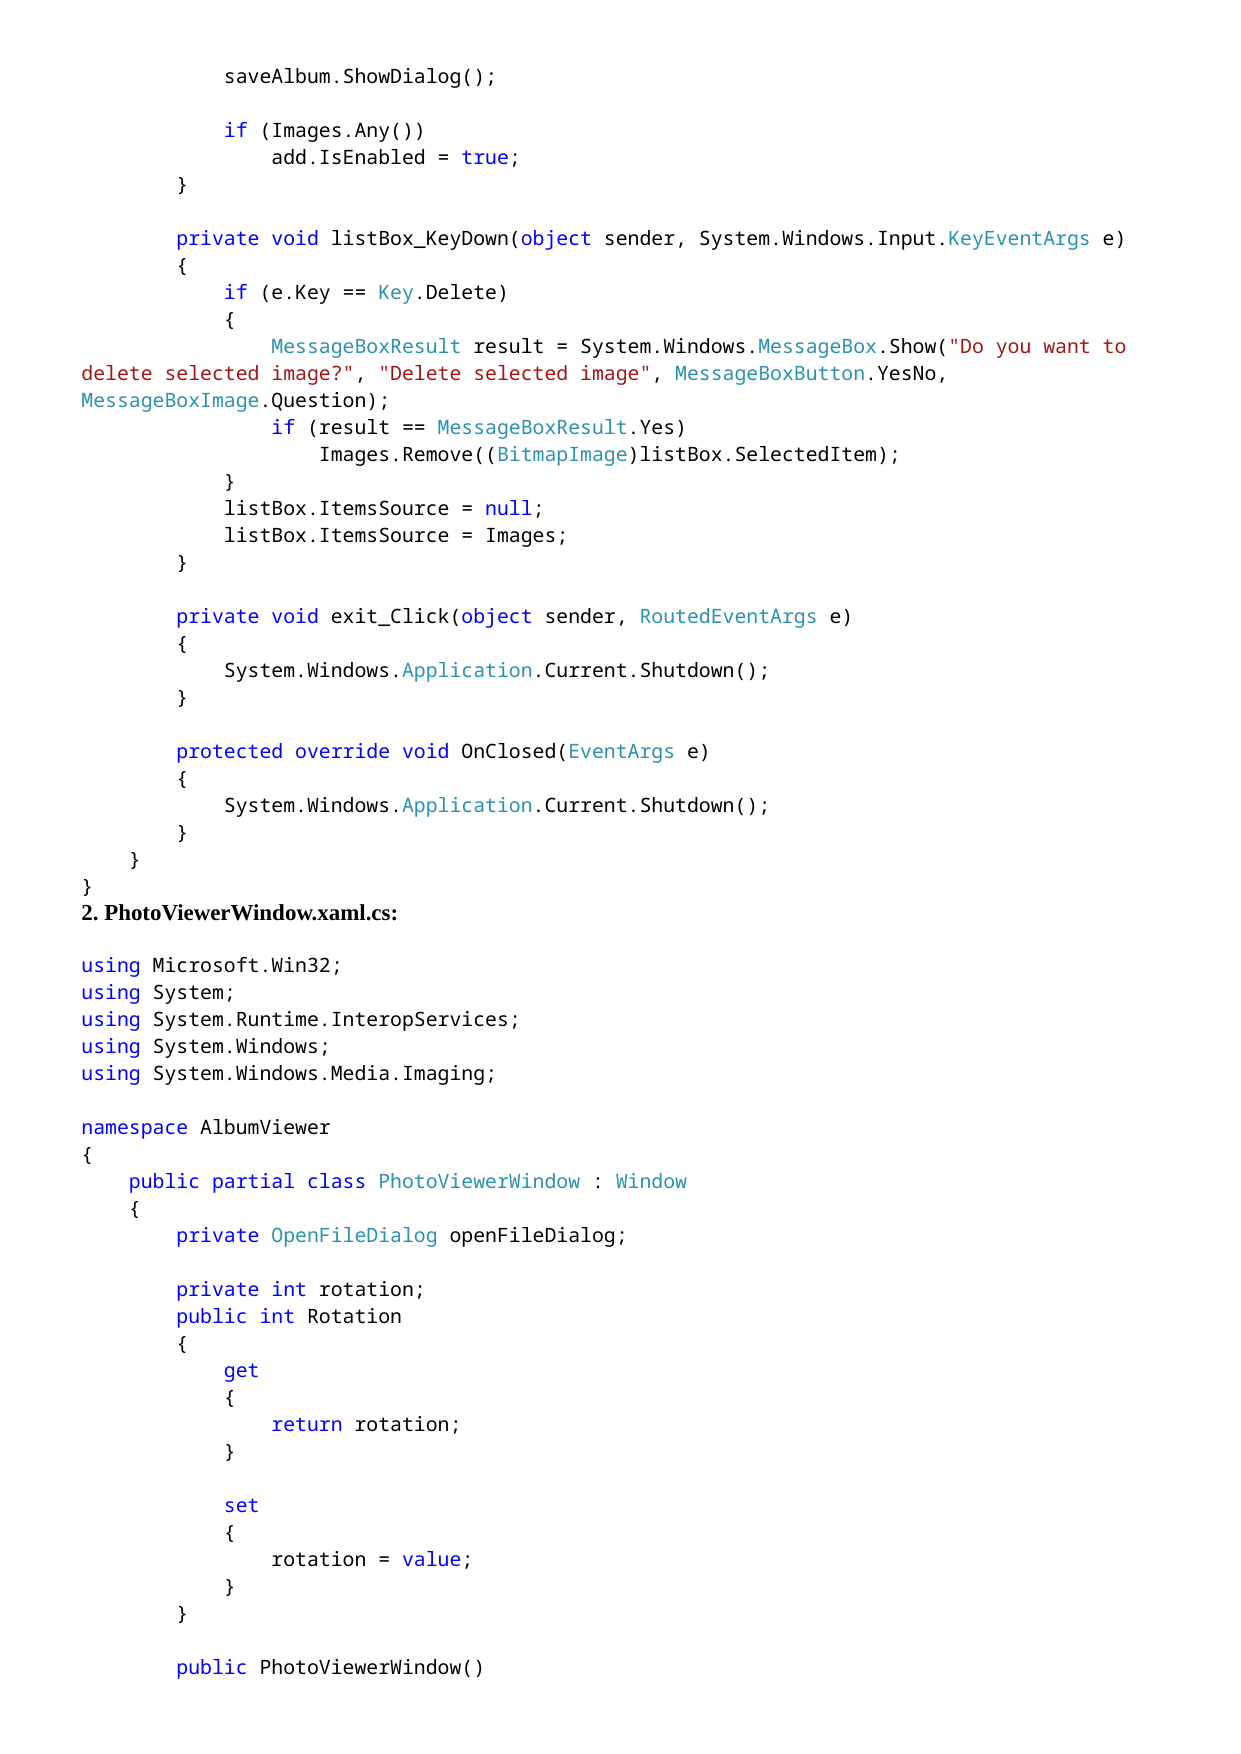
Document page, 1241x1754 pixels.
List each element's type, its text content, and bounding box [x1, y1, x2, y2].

text } [81, 872, 1173, 899]
text 2. PhotoViewerWindow.xaml.cs: [81, 899, 1173, 925]
text private OpenFileDialog openFileDialog; [81, 1221, 1173, 1248]
text { [81, 251, 1173, 278]
text set [81, 1491, 1173, 1518]
text using Microsoft.Win32; [81, 952, 1173, 978]
text using System.Windows.Media.Imaging; [81, 1059, 1173, 1086]
text } [81, 467, 1173, 494]
text if (Images.Any()) [81, 116, 1173, 143]
text } [81, 818, 1173, 845]
text } [81, 548, 1173, 575]
text public int Rotation [81, 1302, 1173, 1329]
text { [81, 305, 1173, 332]
text using System; [81, 978, 1173, 1006]
text { [81, 1383, 1173, 1410]
text namespace AlbumViewer [81, 1113, 1173, 1140]
text private int rotation; [81, 1275, 1173, 1302]
text System.Windows.Application.Current.Shutdown(); [81, 791, 1173, 818]
text { [81, 764, 1173, 791]
text { [81, 1329, 1173, 1356]
text listBox.ItemsSource = null; [81, 494, 1173, 521]
text if (result == MessageBoxResult.Yes) [81, 413, 1173, 440]
text MessageBoxResult result = System.Windows.MessageBox.Show("Do you want to delete selected image?", "Delete selected image", MessageBoxButton.YesNo, MessageBoxImage.Question); [81, 332, 1173, 413]
text get [81, 1356, 1173, 1383]
text } [81, 1437, 1173, 1464]
text System.Windows.Application.Current.Shutdown(); [81, 656, 1173, 683]
text private void listBox_KeyDown(object sender, System.Windows.Input.KeyEventArgs e) [81, 224, 1173, 251]
text { [81, 1518, 1173, 1545]
text protected override void OnClosed(EventArgs e) [81, 737, 1173, 764]
text listBox.ItemsSource = Images; [81, 521, 1173, 548]
text { [81, 629, 1173, 656]
text if (e.Key == Key.Delete) [81, 278, 1173, 305]
text public PhotoViewerWindow() [81, 1653, 1173, 1680]
text { [81, 1140, 1173, 1167]
text } [81, 845, 1173, 872]
text using System.Windows; [81, 1032, 1173, 1059]
text using System.Runtime.InteropServices; [81, 1006, 1173, 1032]
text { [81, 1194, 1173, 1221]
text } [81, 1572, 1173, 1599]
text public partial class PhotoViewerWindow : Window [81, 1167, 1173, 1194]
text saveAlbum.ShowDialog(); [81, 62, 1173, 89]
text rotation = value; [81, 1545, 1173, 1572]
text return rotation; [81, 1410, 1173, 1437]
text } [81, 683, 1173, 710]
text private void exit_Click(object sender, RoutedEventArgs e) [81, 602, 1173, 629]
text } [81, 170, 1173, 197]
text add.IsEnabled = true; [81, 143, 1173, 170]
text Images.Remove((BitmapImage)listBox.SelectedItem); [81, 440, 1173, 467]
text } [81, 1599, 1173, 1626]
